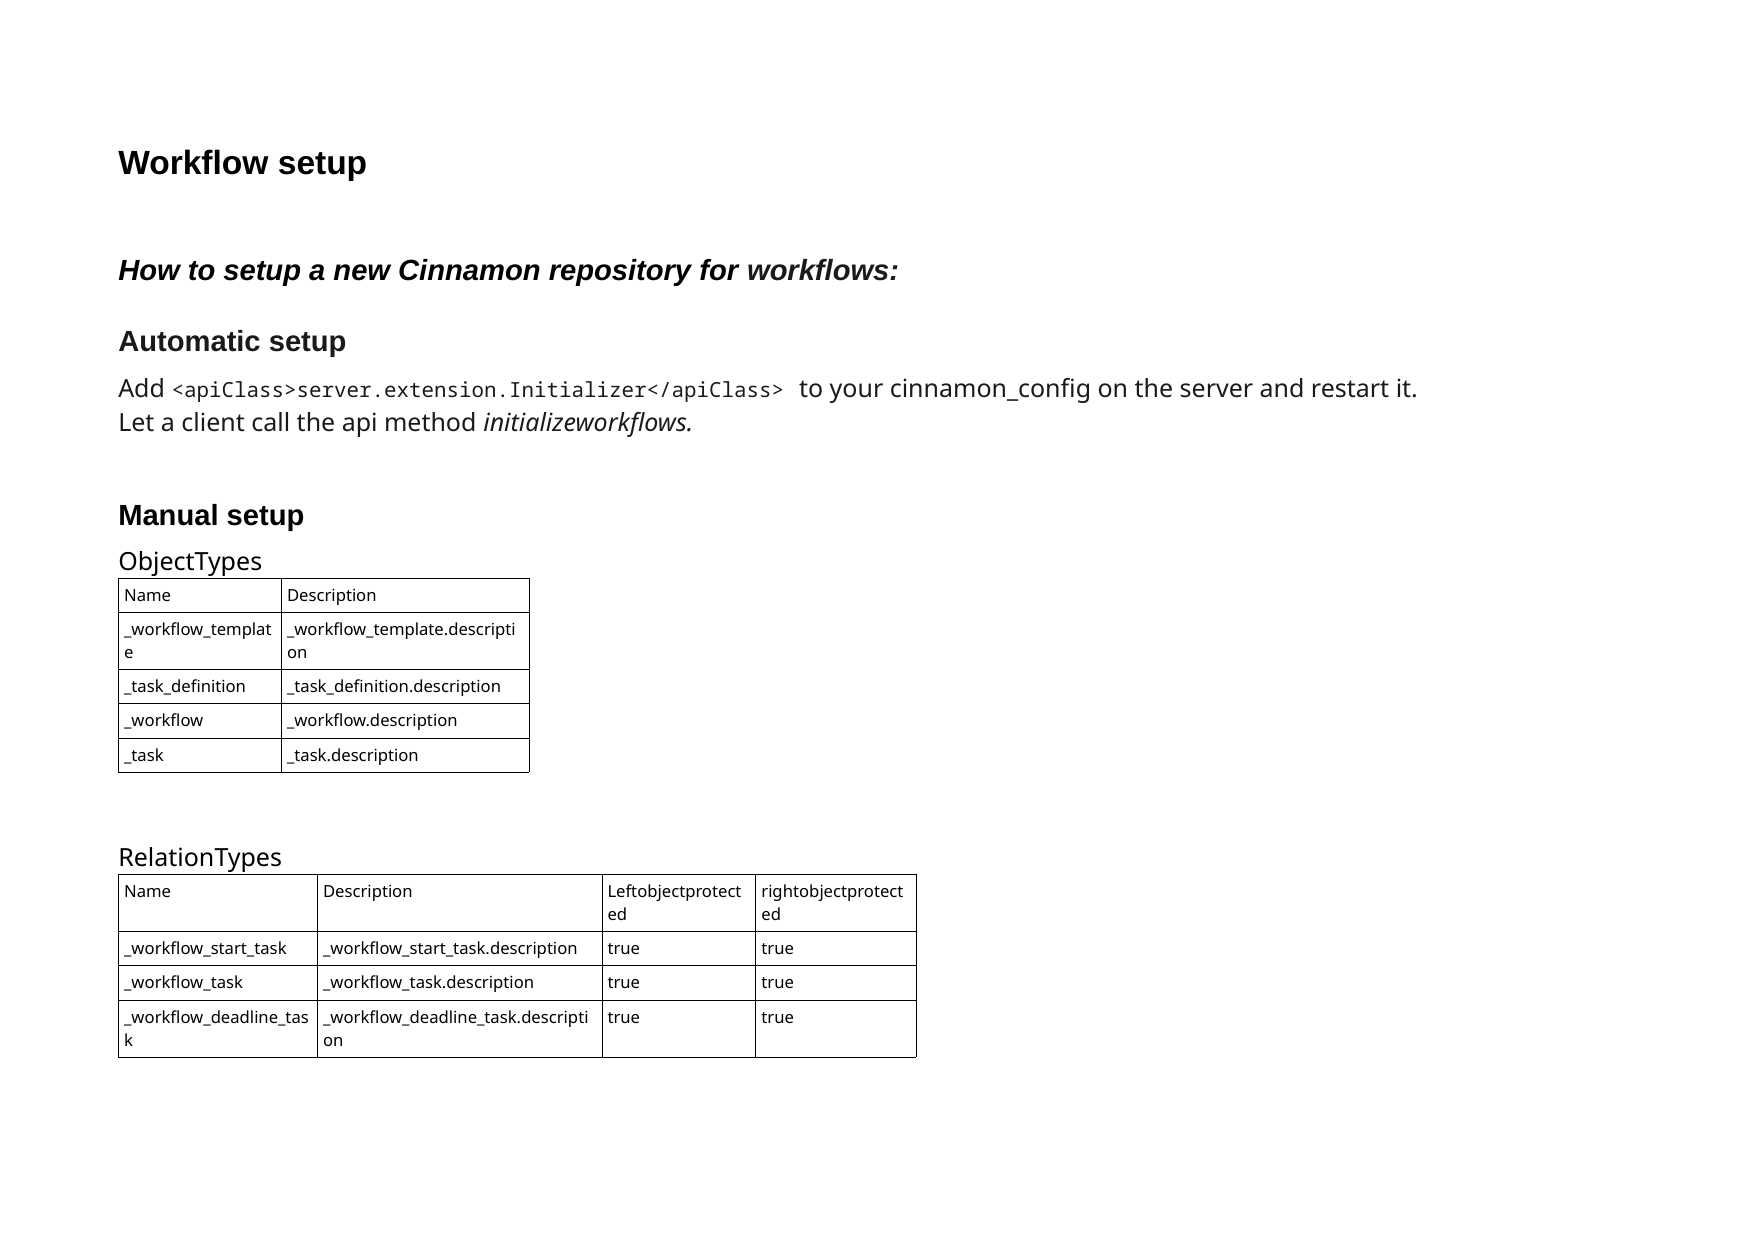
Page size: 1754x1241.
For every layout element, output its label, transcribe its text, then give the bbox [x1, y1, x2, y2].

table_cell _workflow_task.description [318, 966, 602, 999]
table_cell _workflow_start_task.description [318, 932, 602, 965]
text ObjectTypes [118, 544, 1636, 578]
table_cell _task_definition [119, 670, 281, 703]
table_cell true [756, 1001, 916, 1057]
table_cell _workflow_deadline_task.description [318, 1001, 602, 1057]
table_cell _workflow.description [282, 704, 529, 737]
table_header Description [318, 875, 602, 931]
table_cell _task [119, 739, 281, 772]
text Add <apiClass>server.extension.Initializer</apiClass> to your cinnamon_config on the server and restart it. [118, 370, 1636, 404]
text Let a client call the api method initializeworkflows. [118, 404, 1636, 438]
table_cell _task_definition.description [282, 670, 529, 703]
table_cell _workflow_task [119, 966, 317, 999]
subtitle Manual setup [118, 498, 1636, 531]
subtitle Workflow setup [118, 143, 1636, 182]
table_cell true [603, 966, 755, 999]
subtitle How to setup a new Cinnamon repository for workflows: [118, 253, 1636, 287]
table_header Description [282, 579, 529, 612]
table_cell _workflow_deadline_task [119, 1001, 317, 1057]
table_cell true [756, 932, 916, 965]
table_cell _task.description [282, 739, 529, 772]
table_cell true [603, 932, 755, 965]
text RelationTypes [118, 840, 1636, 874]
table_header Leftobjectprotected [603, 875, 755, 931]
table_cell _workflow [119, 704, 281, 737]
table_cell _workflow_template.description [282, 613, 529, 669]
table_cell true [603, 1001, 755, 1057]
table_cell _workflow_template [119, 613, 281, 669]
table_header Name [119, 875, 317, 931]
subtitle Automatic setup [118, 324, 1636, 358]
table_cell _workflow_start_task [119, 932, 317, 965]
table_header rightobjectprotected [756, 875, 916, 931]
table_header Name [119, 579, 281, 612]
table_cell true [756, 966, 916, 999]
